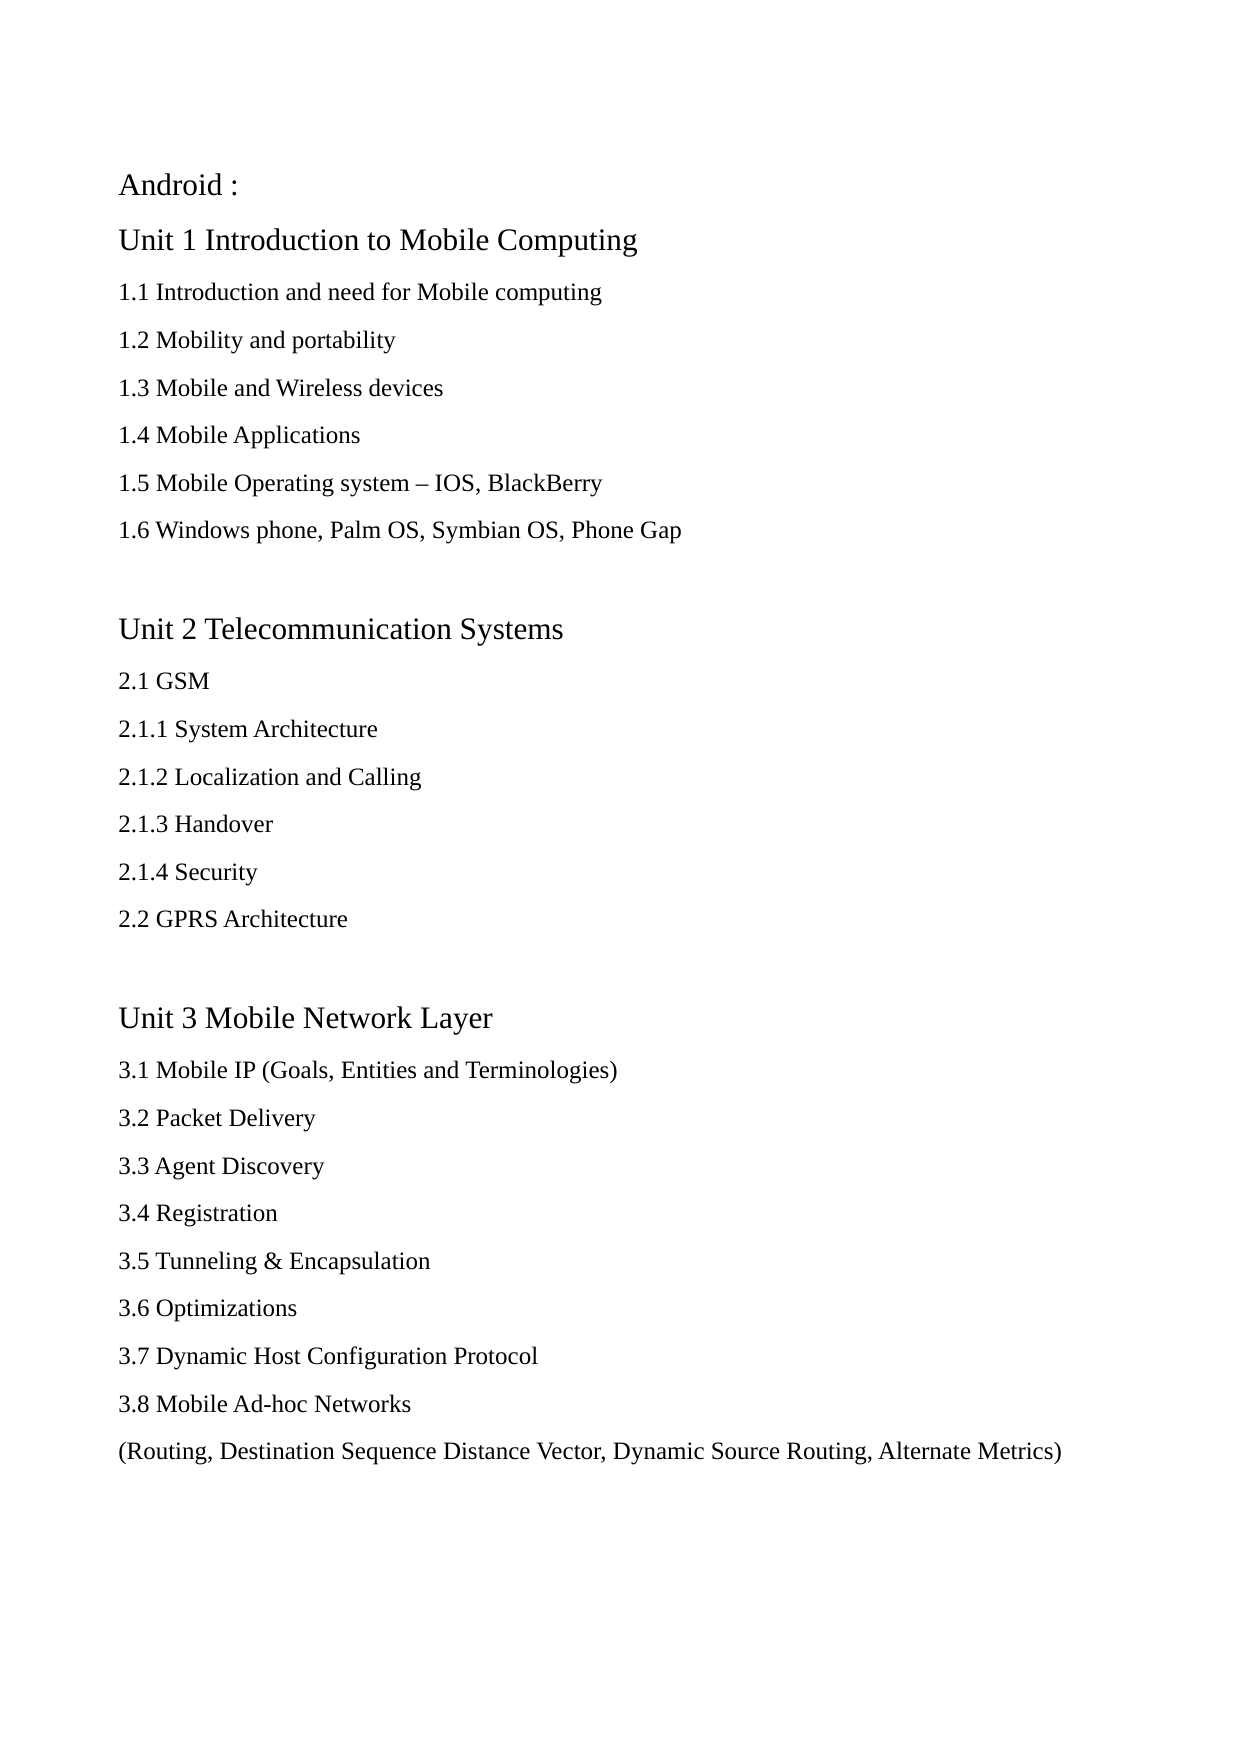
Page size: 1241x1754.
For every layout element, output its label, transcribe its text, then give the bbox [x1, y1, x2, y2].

text 1.4 Mobile Applications [118, 420, 1122, 449]
text 3.4 Registration [118, 1198, 1122, 1227]
text 3.5 Tunneling & Encapsulation [118, 1246, 1122, 1275]
text 2.1.3 Handover [118, 809, 1122, 838]
text 2.1.4 Security [118, 857, 1122, 886]
text 1.3 Mobile and Wireless devices [118, 373, 1122, 401]
text 2.1 GSM [118, 666, 1122, 695]
text 2.2 GPRS Architecture [118, 904, 1122, 933]
text 3.7 Dynamic Host Configuration Protocol [118, 1341, 1122, 1370]
text 3.8 Mobile Ad-hoc Networks [118, 1389, 1122, 1417]
text (Routing, Destination Sequence Distance Vector, Dynamic Source Routing, Alternate Metrics) [118, 1436, 1122, 1465]
text 3.2 Packet Delivery [118, 1103, 1122, 1132]
text Unit 3 Mobile Network Layer [118, 1000, 1122, 1036]
text 3.3 Agent Discovery [118, 1151, 1122, 1179]
text 3.1 Mobile IP (Goals, Entities and Terminologies) [118, 1056, 1122, 1084]
text 1.2 Mobility and portability [118, 325, 1122, 354]
text Unit 1 Introduction to Mobile Computing [118, 222, 1122, 257]
text 2.1.2 Localization and Calling [118, 762, 1122, 790]
text 1.6 Windows phone, Palm OS, Symbian OS, Phone Gap [118, 515, 1122, 544]
text Unit 2 Telecommunication Systems [118, 611, 1122, 647]
text 2.1.1 System Architecture [118, 714, 1122, 743]
text 1.1 Introduction and need for Mobile computing [118, 277, 1122, 306]
text Android : [118, 166, 1122, 202]
text 3.6 Optimizations [118, 1293, 1122, 1322]
text 1.5 Mobile Operating system – IOS, BlackBerry [118, 468, 1122, 497]
